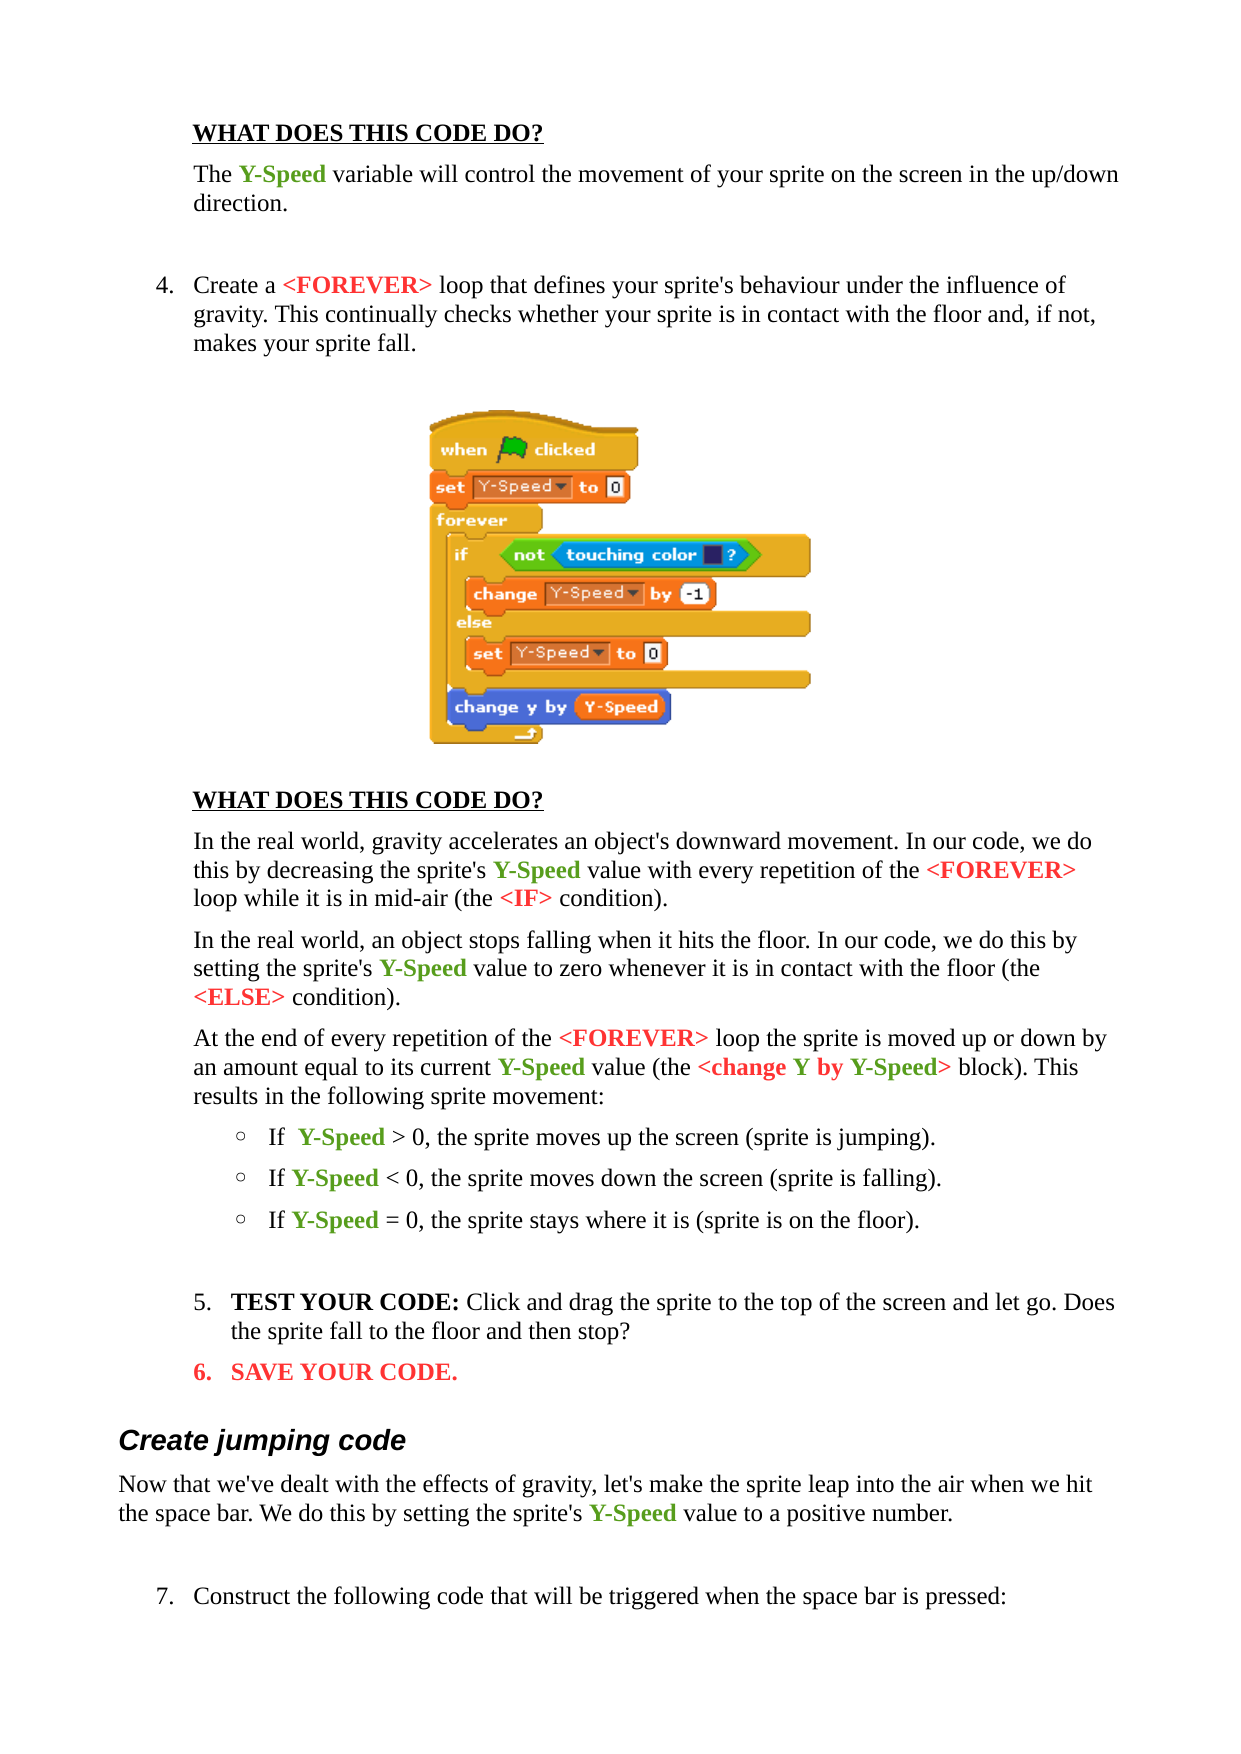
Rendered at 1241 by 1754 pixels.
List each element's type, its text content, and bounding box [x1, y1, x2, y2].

list Create a <FOREVER> loop that defines your sprite's behaviour under the influence of gravity. This continually checks whether your sprite is in contact with the floor and, if not, makes your sprite fall. [156, 271, 1122, 357]
text Now that we've dealt with the effects of gravity, let's make the sprite leap into the air when we hit the space bar. We do this by setting the sprite's Y-Speed value to a positive number. [118, 1469, 1122, 1527]
list Construct the following code that will be triggered when the space bar is pressed: [156, 1581, 1122, 1609]
list At the end of every repetition of the <FOREVER> loop the sprite is moved up or down by an amount equal to its current Y-Speed value (the <change Y by Y-Speed> block). This results in the following sprite movement: [156, 1023, 1122, 1110]
list If Y-Speed < 0, the sprite moves down the screen (sprite is falling). [231, 1163, 1122, 1192]
list In the real world, an object stops falling when it hits the floor. In our code, we do this by setting the sprite's Y-Speed value to zero whenever it is in contact with the floor (the <ELSE> condition). [156, 925, 1122, 1011]
list In the real world, gravity accelerates an object's downward movement. In our code, we do this by decreasing the sprite's Y-Speed value with every repetition of the <FOREVER> loop while it is in mid-air (the <IF> condition). [156, 826, 1122, 912]
subtitle Create jumping code [118, 1423, 1122, 1457]
text WHAT DOES THIS CODE DO? [118, 118, 1122, 147]
list TEST YOUR CODE: Click and drag the sprite to the top of the screen and let go. Does the sprite fall to the floor and then stop? [193, 1287, 1122, 1345]
list If Y-Speed > 0, the sprite moves up the screen (sprite is jumping). [231, 1122, 1122, 1151]
list SAVE YOUR CODE. [193, 1357, 1122, 1386]
list If Y-Speed = 0, the sprite stays where it is (sprite is on the floor). [231, 1205, 1122, 1233]
list The Y-Speed variable will control the movement of your sprite on the screen in the up/down direction. [156, 159, 1122, 217]
picture [429, 410, 811, 744]
text WHAT DOES THIS CODE DO? [118, 785, 1122, 813]
